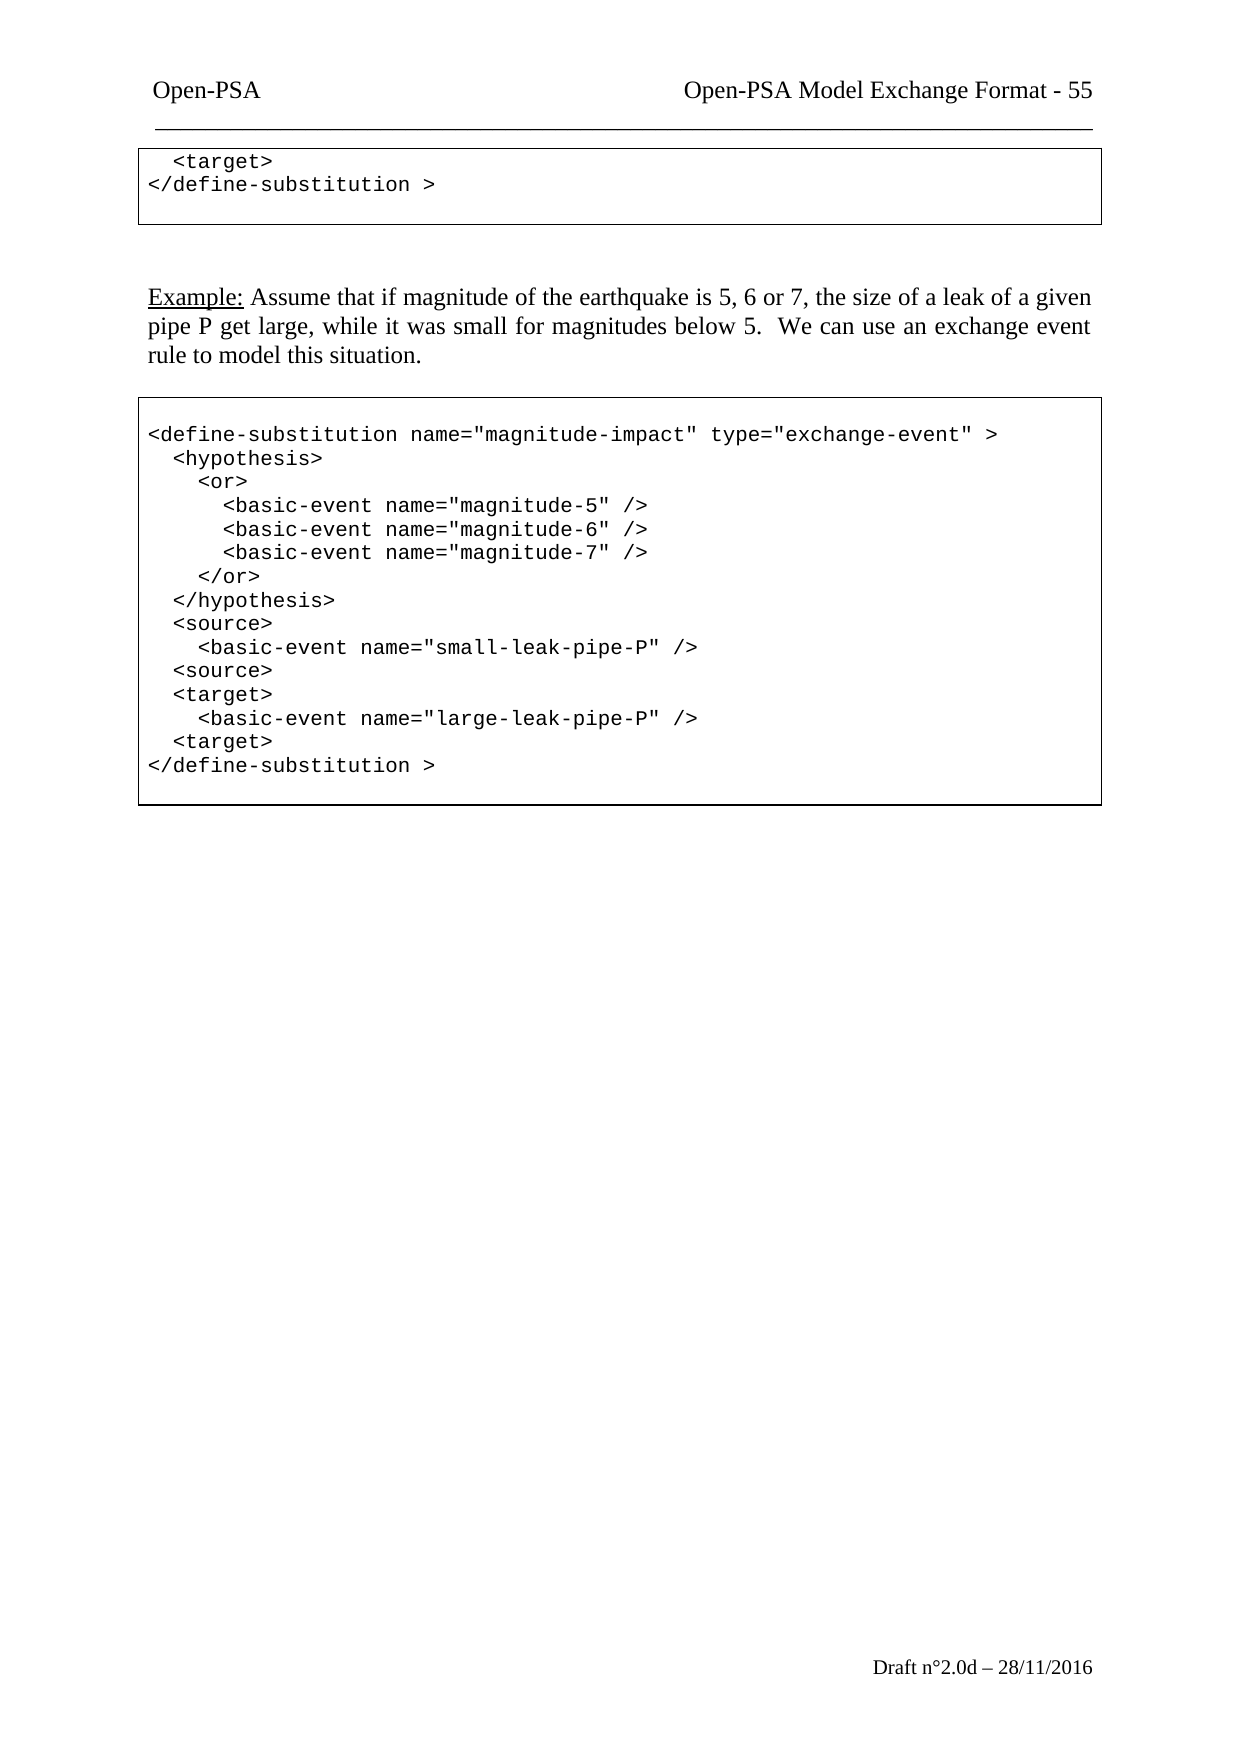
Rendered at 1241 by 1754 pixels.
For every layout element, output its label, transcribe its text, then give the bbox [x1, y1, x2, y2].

text <basic-event name="small-leak-pipe-P" /> [148, 637, 1093, 661]
text <source> [148, 613, 1093, 637]
text <basic-event name="magnitude-6" /> [148, 519, 1093, 542]
text </define-substitution > [148, 174, 1093, 198]
text <target> [139, 149, 1101, 174]
text <source> [148, 661, 1093, 684]
text <basic-event name="magnitude-7" /> [148, 542, 1093, 566]
text <target> [148, 684, 1093, 708]
text <basic-event name="large-leak-pipe-P" /> [148, 708, 1093, 731]
text Example: Assume that if magnitude of the earthquake is 5, 6 or 7, the size of a leak of a given pipe P get large, while it was small for magnitudes below 5. We can use an exchange event rule to model this situation. [148, 282, 1093, 368]
text <target> [148, 731, 1093, 755]
text <or> [148, 471, 1093, 495]
text </hypothesis> [148, 589, 1093, 613]
text <define-substitution name="magnitude-impact" type="exchange-event" > [148, 424, 1093, 448]
text </or> [148, 566, 1093, 589]
text </define-substitution > [148, 755, 1093, 779]
text <hypothesis> [148, 448, 1093, 471]
text <basic-event name="magnitude-5" /> [148, 495, 1093, 519]
